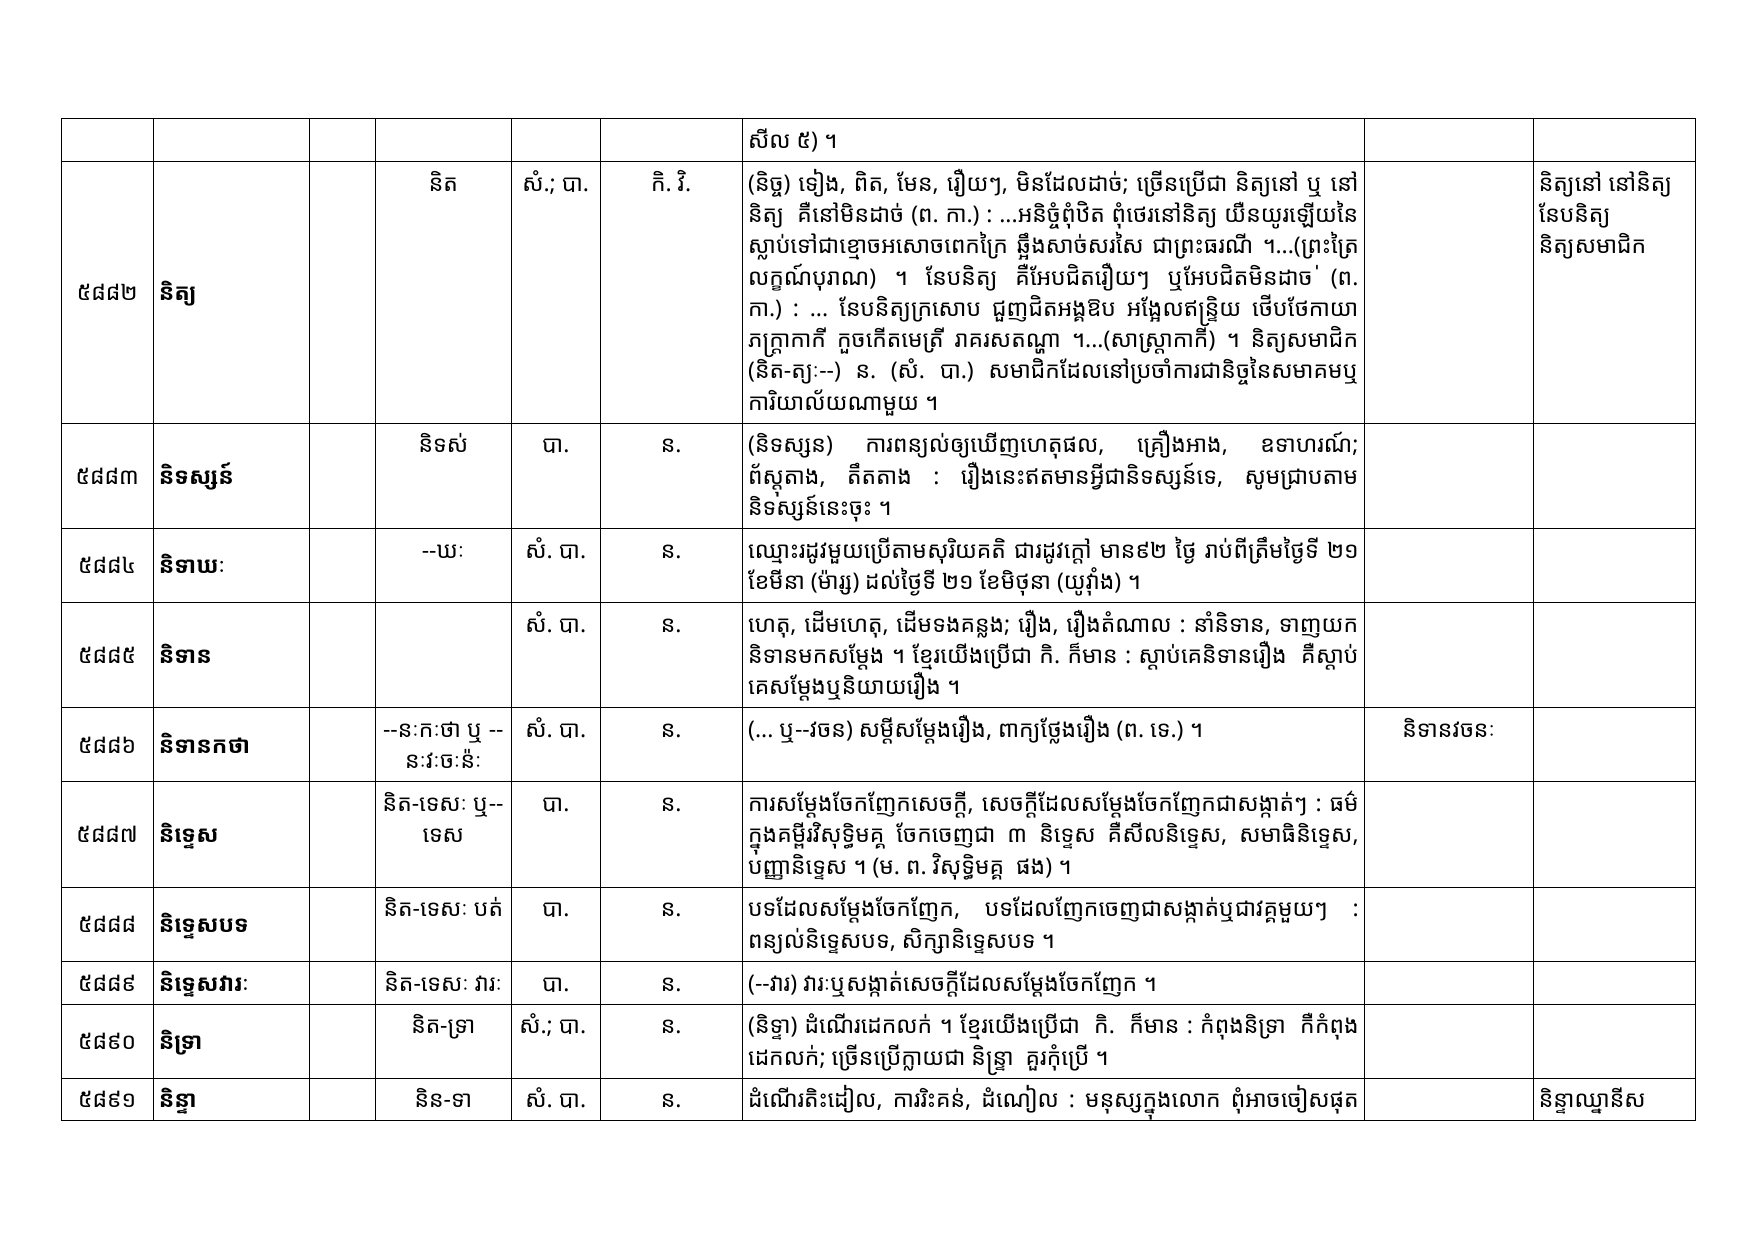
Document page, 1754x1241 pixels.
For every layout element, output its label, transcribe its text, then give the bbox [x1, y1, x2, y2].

table_cell [1365, 888, 1533, 961]
table_cell [310, 888, 375, 961]
table_cell ន. [601, 888, 742, 961]
table_cell និត-ទេសៈ បត់ [376, 888, 511, 961]
table_cell និទាឃៈ [154, 529, 309, 602]
table_cell ៥៨៨២ [62, 162, 153, 422]
table_cell និទាន​វចនៈ [1365, 708, 1533, 781]
table_cell [1534, 529, 1695, 602]
table_cell --នៈកៈថា ឬ --នៈវៈចៈន៉ៈ [376, 708, 511, 781]
table_cell [310, 119, 375, 161]
table_cell និទ្ទេស​វារៈ [154, 962, 309, 1003]
table_cell សំ. បា. [512, 1079, 600, 1120]
table_cell និត [376, 162, 511, 422]
table_cell [310, 1079, 375, 1120]
table_cell [1534, 1005, 1695, 1077]
table_cell ហេតុ, ដើម​ហេតុ, ដើម​ទង​គន្លង; រឿង, រឿង​តំណាល : នាំ​និទាន, ទាញ​យក​និទាន​មក​សម្ដែង ។ ខ្មែរ​យើង​ប្រើ​ជា កិ. ក៏​មាន : ស្ដាប់​គេ​និទាន​រឿង គឺ​ស្ដាប់​គេ​សម្ដែង​ឬ​និយាយ​រឿង ។ [743, 603, 1364, 707]
table_cell បា. [512, 888, 600, 961]
table_cell (និទស្សន) ការ​ពន្យល់​ឲ្យ​ឃើញ​ហេតុ​ផល, គ្រឿង​អាង, ឧទាហរណ៍; ព័ស្ដុតាង, តឹតតាង : រឿង​នេះ​ឥត​មាន​អ្វី​ជា​និទស្សន៍​ទេ, សូម​ជ្រាប​តាម​និទស្សន៍​នេះ​ចុះ ។ [743, 424, 1364, 528]
table_cell ដំណើរ​តិះដៀល, ការ​រិះ​គន់, ដំណៀល : មនុស្ស​ក្នុង​លោក ពុំ​អាច​ចៀស​ផុត​ [743, 1079, 1364, 1120]
table_cell កិ. វិ. [601, 162, 742, 422]
table_cell [1365, 603, 1533, 707]
table_cell [1365, 162, 1533, 422]
table_cell សំ. បា. [512, 708, 600, 781]
table_cell [1365, 962, 1533, 1003]
table_cell [62, 119, 153, 161]
table_cell និន្ទា [154, 1079, 309, 1120]
table_cell [1534, 603, 1695, 707]
table_cell បា. [512, 782, 600, 887]
table_cell ន. [601, 1005, 742, 1077]
table_cell ៥៨៨៥ [62, 603, 153, 707]
table_cell បទ​ដែល​សម្ដែង​ចែក​ញែក, បទ​ដែល​ញែក​ចេញ​ជា​សង្កាត់​ឬ​ជា​វគ្គ​មួយ​ៗ : ពន្យល់​និទ្ទេស​បទ, សិក្សា​និទ្ទេស​បទ ។ [743, 888, 1364, 961]
table_cell ឈ្មោះ​រដូវ​មួយ​ប្រើ​តាម​សុរិយគតិ ជា​រដូវ​ក្ដៅ មាន៩២ ថ្ងៃ រាប់​ពី​ត្រឹម​ថ្ងៃ​ទី ២១ ខែ​មីនា (ម៉ារ្ស) ដល់​ថ្ងៃ​ទី ២១ ខែ​មិថុនា (យូវ៉ាំង) ។ [743, 529, 1364, 602]
table_cell និទស់ [376, 424, 511, 528]
table_cell [310, 424, 375, 528]
table_cell --ឃៈ [376, 529, 511, 602]
table_cell សំ.; បា. [512, 162, 600, 422]
table_cell [512, 119, 600, 161]
table_cell សំ.; បា. [512, 1005, 600, 1077]
table_cell [154, 119, 309, 161]
table_cell ៥៨៨៨ [62, 888, 153, 961]
table_cell ន. [601, 782, 742, 887]
table_cell [310, 162, 375, 422]
table_cell ៥៨៩១ [62, 1079, 153, 1120]
table_cell [1534, 782, 1695, 887]
table_cell ៥៨៨៩ [62, 962, 153, 1003]
table_cell និត-ទេសៈ វារៈ [376, 962, 511, 1003]
table_cell និទស្សន៍ [154, 424, 309, 528]
table_cell [1534, 119, 1695, 161]
table_cell [1365, 529, 1533, 602]
table_cell ៥៨៨៦ [62, 708, 153, 781]
table_cell សំ. បា. [512, 529, 600, 602]
table_cell និទ្ទេស [154, 782, 309, 887]
table_cell ៥៨៩០ [62, 1005, 153, 1077]
table_cell បា. [512, 424, 600, 528]
table_cell និទ្រា [154, 1005, 309, 1077]
table_cell និទ្ទេស​បទ [154, 888, 309, 961]
table_cell (និទ្ទា) ដំណើរ​ដេក​លក់ ។ ខ្មែរ​យើង​ប្រើ​ជា កិ. ក៏​មាន : កំពុង​និទ្រា កឺ​កំពុង​ដេក​លក់; ច្រើន​ប្រើ​ក្លាយ​ជា និន្ទ្រា គួរ​កុំ​ប្រើ ។ [743, 1005, 1364, 1077]
table_cell [1534, 888, 1695, 961]
table_cell និន-ទា [376, 1079, 511, 1120]
table_cell [376, 603, 511, 707]
table_cell ន. [601, 603, 742, 707]
table_cell [376, 119, 511, 161]
table_cell និត្យ [154, 162, 309, 422]
table_cell [310, 962, 375, 1003]
table_cell និត-ទេសៈ ឬ--ទេស [376, 782, 511, 887]
table_cell [1365, 782, 1533, 887]
table_cell និន្ទា​ឈ្នានីស [1534, 1079, 1695, 1120]
table_cell [601, 119, 742, 161]
table_cell ៥៨៨៤ [62, 529, 153, 602]
table_cell ន. [601, 1079, 742, 1120]
table_cell និត្យ​នៅ នៅ​និត្យ នែបនិត្យ និត្យ​សមាជិក [1534, 162, 1695, 422]
table_cell បា. [512, 962, 600, 1003]
table_cell ន. [601, 424, 742, 528]
table_cell [1365, 1005, 1533, 1077]
table_cell ន. [601, 962, 742, 1003]
table_cell (... ឬ--វចន) សម្ដី​សម្ដែង​រឿង, ពាក្យ​ថ្លែង​រឿង (ព. ទេ.) ។ [743, 708, 1364, 781]
table_cell [310, 529, 375, 602]
table_cell [1365, 1079, 1533, 1120]
table_cell [310, 1005, 375, 1077]
table_cell សំ. បា. [512, 603, 600, 707]
table_cell [310, 603, 375, 707]
table_cell [310, 782, 375, 887]
table_cell ន. [601, 708, 742, 781]
table_cell [1365, 119, 1533, 161]
table_cell (--វារ) វារៈ​ឬ​សង្កាត់​សេចក្ដី​ដែល​សម្ដែង​ចែក​ញែក ។ [743, 962, 1364, 1003]
table_cell [1534, 424, 1695, 528]
table_cell [1534, 962, 1695, 1003]
table_cell ការ​សម្ដែង​ចែក​ញែក​សេចក្ដី, សេចក្ដី​ដែល​សម្ដែង​ចែក​ញែក​ជា​សង្កាត់​ៗ : ធម៌​ក្នុង​គម្ពីរ​វិសុទ្ធិមគ្គ ចែក​ចេញ​ជា ៣ និទ្ទេស គឺ​សីល​និទ្ទេស, សមាធិ​និទ្ទេស, បញ្ញា​និទ្ទេស ។ (ម. ព. វិសុទ្ធិមគ្គ ផង) ។ [743, 782, 1364, 887]
table_cell ន. [601, 529, 742, 602]
table_cell ៥៨៨៣ [62, 424, 153, 528]
table_cell និទាន [154, 603, 309, 707]
table_cell [310, 708, 375, 781]
table_cell (និត្យ) ទៀង, ពិត, មែន; រឿយ​ៗ, មិន​ដែល​ដាច់ : នៅ​ជានិច្ច ។ និច្ចកាល (និច-ចៈ--) កិ. វិ. (បា.; សំ. និត្យ + កាល) រាល់​កាល, រាល់​វេលា : ធ្វើ​ការ​ជា​និច្ចកាល, ទៅ​មក​ជា​និច្ចកាល ។ និច្ចភត្ត (--ភាត់) ន. ភត្ត​ដែល​មាន​បម្រុង​ជា​និច្ច, ភោជនាហារ​ដែល​បម្រុង​ទុក​រាល់​ពេល​វេលា ។ ពាក្យ​នេះ សព្វ​ថ្ងៃ​ប្រើ​សំដៅ​យក​ប្រាក់​ប្រចាំ​ខែ​ជា​តម្លៃ​បច្ច័យ ៤ មាន​ចីវរប្បច្ច័យ​ជាដើម ដែល​គេ​បាន​ បវារណា​ចំពោះ​បព្វជិត​ក្នុង​ពុទ្ធ​សាសនា ។ និច្ចសម័យ (ម. ព. និច្ចកាល) ។ និច្ចសីល ន. សីល​ដែល​រក្សា​បាន​រៀង​រាល់​ថ្ងៃ ឥត​មាន​កំណត់​ថ្ងៃ​នេះ​ឬ​ថ្ងៃ​នោះ ឬ​សីល​ដែល​ទទួល​សមាទាន​តែ​ម្ដង​ក្នុង​ថ្ងៃ​ណា​មួយ ក៏​អាច​តាំង​នៅ​បាន​ជា​និច្ច​ត​ទៅ វៀរ​លែង​តែ​អ្នក​សមាទាន​នោះ​ប្រព្រឹត្ត​កន្លង​អង្គ​របស់​សីល (បាន​ដល់​សីល ៥) ។ [743, 119, 1364, 161]
table_cell និត-ទ្រា [376, 1005, 511, 1077]
table_cell (និច្ច) ទៀង, ពិត, មែន, រឿយ​ៗ, មិន​ដែល​ដាច់; ច្រើន​ប្រើ​ជា និត្យ​នៅ ឬ នៅ​និត្យ គឺ​នៅ​មិន​ដាច់ (ព. កា.) : ...អនិច្ចំ​ពុំ​ឋិត ពុំ​ថេរ​នៅ​និត្យ យឺន​យូរ​ឡើយ​នៃ ស្លាប់​ទៅ​ជា​ខ្មោច​អសោច​ពេក​ក្រៃ ឆ្អឹង​សាច់​សរសៃ ជា​ព្រះ​ធរណី ។...(ព្រះ​ត្រៃ​លក្ខណ៍​បុរាណ) ។ នែបនិត្យ គឺ​អែប​ជិត​រឿយ​ៗ ឬ​អែប​ជិត​មិន​ដាច់ (ព. កា.) : ... នែបនិត្យ​ក្រសោប ជួញ​ជិត​អង្គ​ឱប អង្អែល​ឥន្ទ្រិយ ថើប​ថែ​កាយា ភក្ដ្រា​កាកី កួច​កើត​មេត្រី រាគ​រស​តណ្ហា ។...(សាស្ត្រា​កាកី) ។ និត្យ​សមាជិក (និត-ត្យៈ--) ន. (សំ. បា.) សមាជិក​ដែល​នៅ​ប្រចាំ​ការ​ជា​និច្ច​នៃ​សមាគម​ឬ​ការិយាល័យ​ណា​មួយ ។ [743, 162, 1364, 422]
table_cell [1365, 424, 1533, 528]
table_cell ៥៨៨៧ [62, 782, 153, 887]
table_cell និទាន​កថា [154, 708, 309, 781]
table_cell [1534, 708, 1695, 781]
